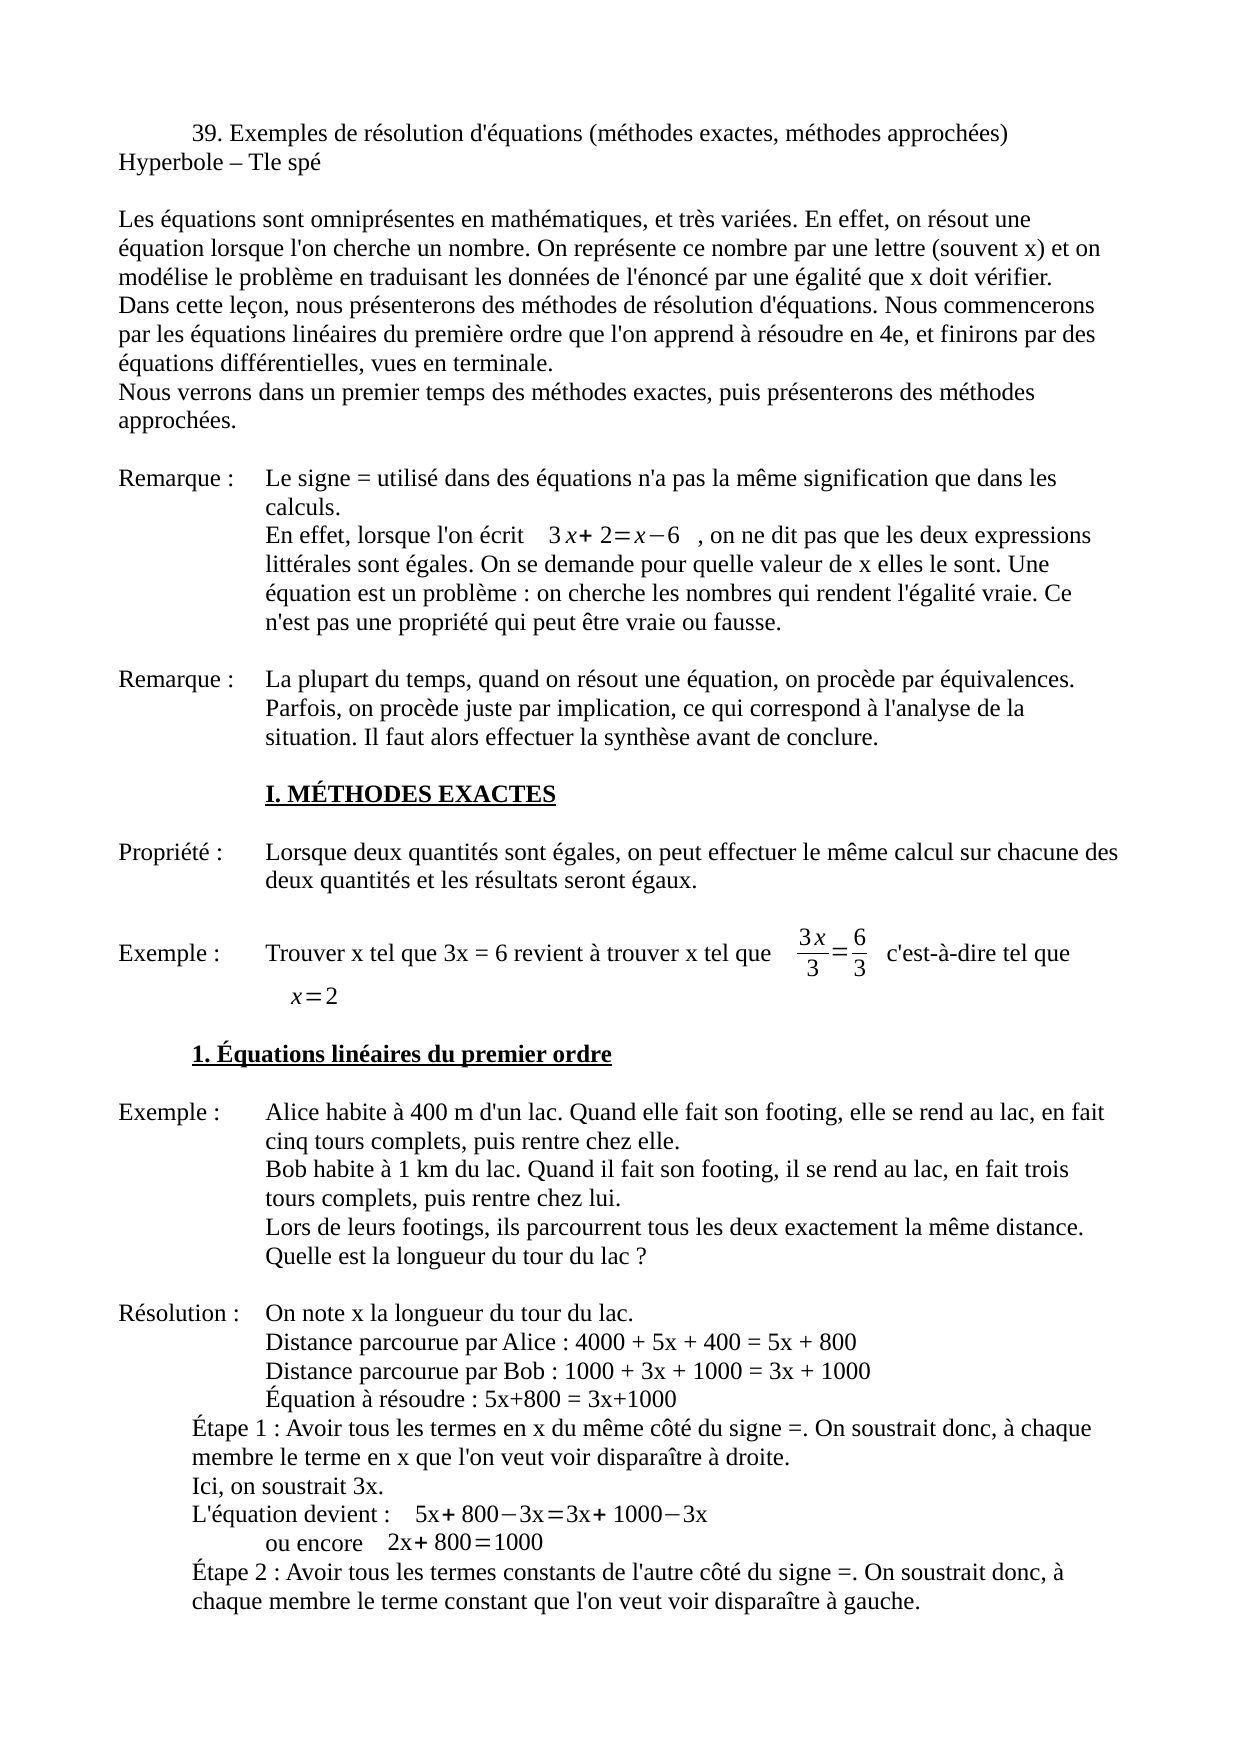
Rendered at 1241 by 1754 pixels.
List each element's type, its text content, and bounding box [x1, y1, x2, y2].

text Étape 1 : Avoir tous les termes en x du même côté du signe =. On soustrait donc, à chaque membre le terme en x que l'on veut voir disparaître à droite. [118, 1413, 1122, 1471]
text Exemple : Alice habite à 400 m d'un lac. Quand elle fait son footing, elle se rend au lac, en fait cinq tours complets, puis rentre chez elle. [118, 1097, 1122, 1154]
text Résolution : On note x la longueur du tour du lac. [118, 1298, 1122, 1327]
text Distance parcourue par Bob : 1000 + 3x + 1000 = 3x + 1000 [118, 1356, 1122, 1384]
text 39. Exemples de résolution d'équations (méthodes exactes, méthodes approchées) [118, 118, 1122, 147]
text 1. Équations linéaires du premier ordre [118, 1039, 1122, 1068]
text Équation à résoudre : 5x+800 = 3x+1000 [118, 1384, 1122, 1413]
text Hyperbole – Tle spé [118, 147, 1122, 176]
text I. MÉTHODES EXACTES [118, 779, 1122, 808]
text Distance parcourue par Alice : 4000 + 5x + 400 = 5x + 800 [118, 1327, 1122, 1356]
text Parfois, on procède juste par implication, ce qui correspond à l'analyse de la situation. Il faut alors effectuer la synthèse avant de conclure. [118, 693, 1122, 751]
text L'équation devient : [118, 1499, 1122, 1528]
text Lors de leurs footings, ils parcourrent tous les deux exactement la même distance. [118, 1212, 1122, 1241]
text Nous verrons dans un premier temps des méthodes exactes, puis présenterons des méthodes approchées. [118, 377, 1122, 434]
text Dans cette leçon, nous présenterons des méthodes de résolution d'équations. Nous commencerons par les équations linéaires du première ordre que l'on apprend à résoudre en 4e, et finirons par des équations différentielles, vues en terminale. [118, 291, 1122, 377]
text Ici, on soustrait 3x. [118, 1471, 1122, 1499]
text Les équations sont omniprésentes en mathématiques, et très variées. En effet, on résout une équation lorsque l'on cherche un nombre. On représente ce nombre par une lettre (souvent x) et on modélise le problème en traduisant les données de l'énoncé par une égalité que x doit vérifier. [118, 204, 1122, 291]
text Étape 2 : Avoir tous les termes constants de l'autre côté du signe =. On soustrait donc, à chaque membre le terme constant que l'on veut voir disparaître à gauche. [118, 1557, 1122, 1614]
text En effet, lorsque l'on écrit , on ne dit pas que les deux expressions littérales sont égales. On se demande pour quelle valeur de x elles le sont. Une équation est un problème : on cherche les nombres qui rendent l'égalité vraie. Ce n'est pas une propriété qui peut être vraie ou fausse. [118, 521, 1122, 636]
text Remarque : Le signe = utilisé dans des équations n'a pas la même signification que dans les calculs. [118, 463, 1122, 521]
text Exemple : Trouver x tel que 3x = 6 revient à trouver x tel que c'est-à-dire tel que [118, 923, 1122, 982]
text Remarque : La plupart du temps, quand on résout une équation, on procède par équivalences. [118, 664, 1122, 693]
text ou encore [118, 1528, 1122, 1557]
text Bob habite à 1 km du lac. Quand il fait son footing, il se rend au lac, en fait trois tours complets, puis rentre chez lui. [118, 1154, 1122, 1212]
text Quelle est la longueur du tour du lac ? [118, 1241, 1122, 1269]
text Propriété : Lorsque deux quantités sont égales, on peut effectuer le même calcul sur chacune des deux quantités et les résultats seront égaux. [118, 837, 1122, 894]
